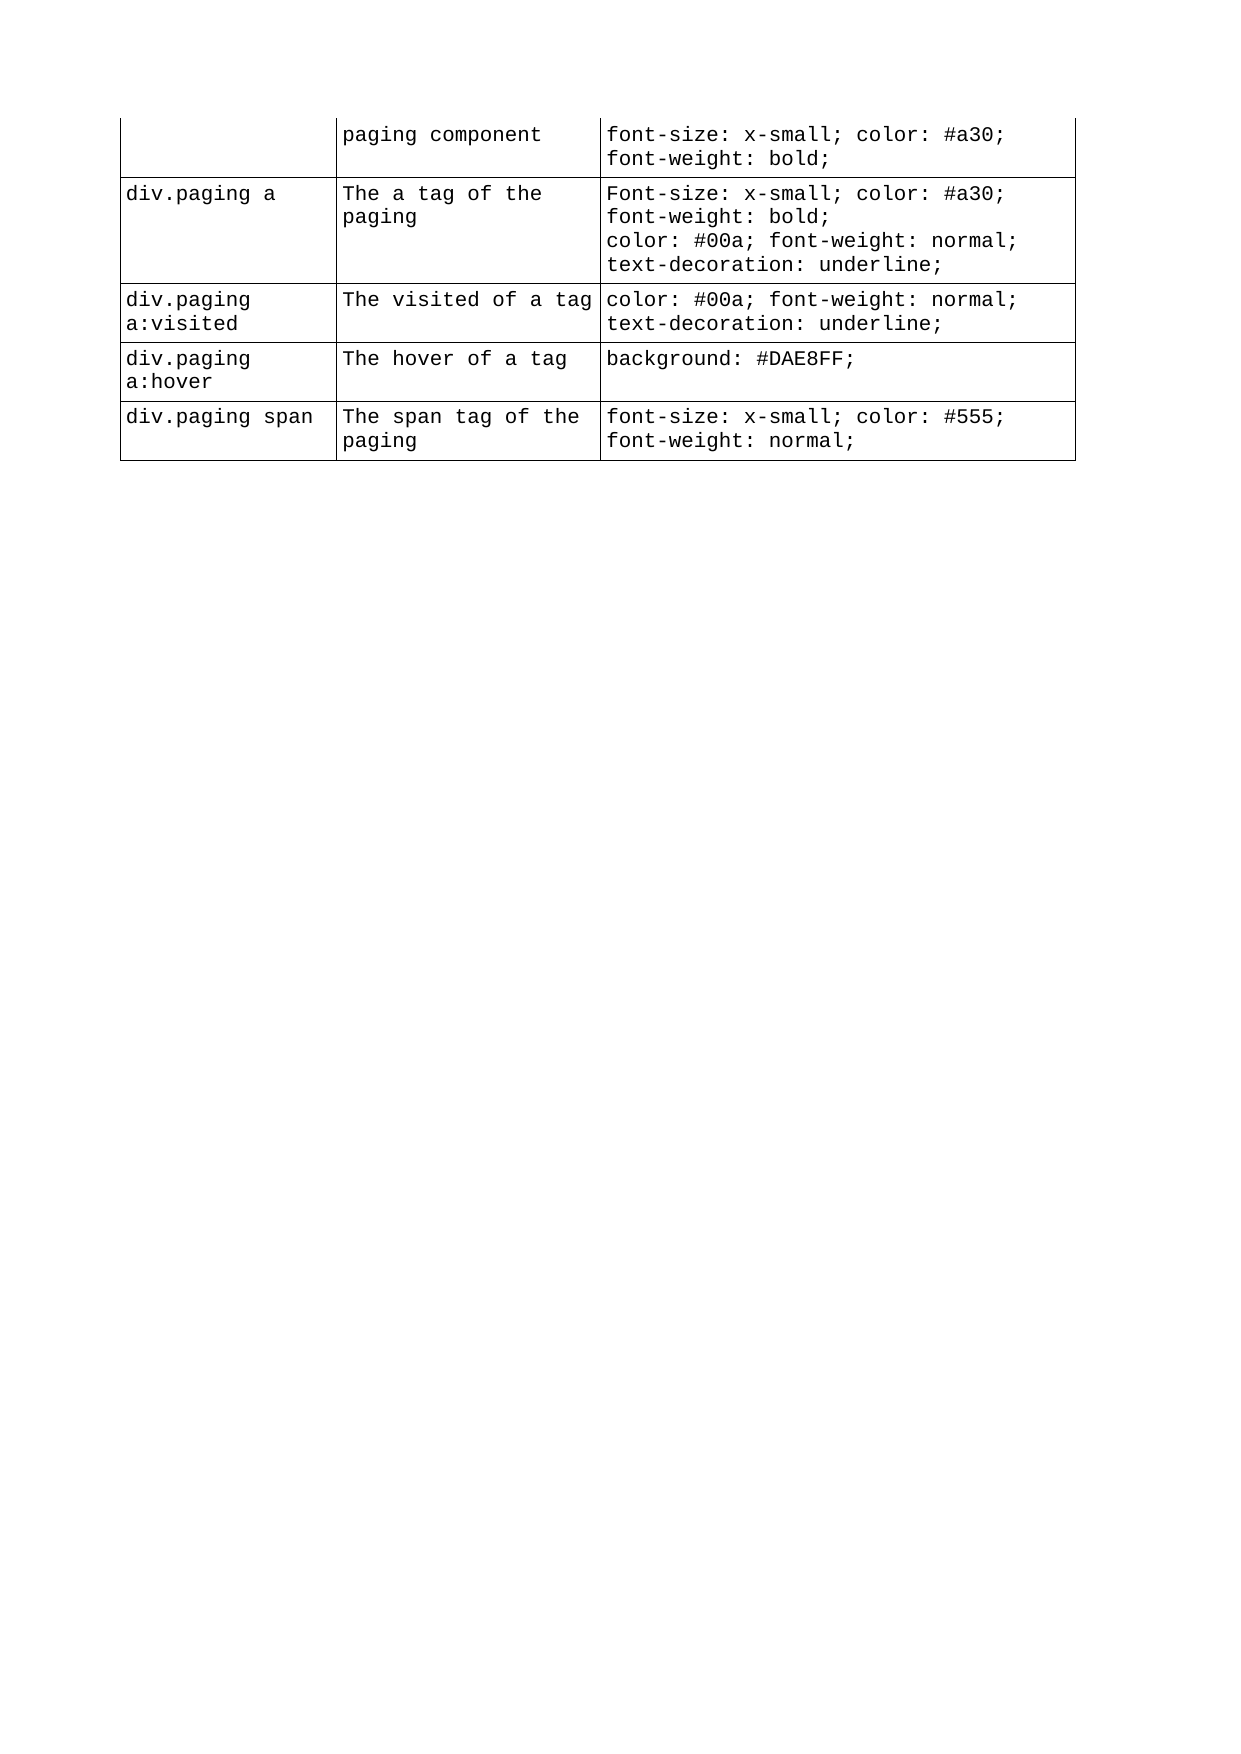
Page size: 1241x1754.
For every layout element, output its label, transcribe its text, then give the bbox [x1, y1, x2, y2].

table_cell color: #00a; font-weight: normal; text-decoration: underline; [601, 284, 1075, 342]
table_cell Font-size: x-small; color: #a30; font-weight: bold; color: #00a; font-weight: normal; text-decoration: underline; [601, 178, 1075, 283]
table_cell font-size: x-small; color: #a30; font-weight: bold; [601, 118, 1075, 177]
table_cell The hover of a tag [337, 343, 600, 401]
table_cell div.paging a:hover [121, 343, 336, 401]
table_cell [121, 118, 336, 177]
table_cell The a tag of the paging [337, 178, 600, 283]
table_cell div.paging a [121, 178, 336, 283]
table_cell div.paging span [121, 402, 336, 460]
table_cell font-size: x-small; color: #555; font-weight: normal; [601, 402, 1075, 460]
table_cell The visited of a tag [337, 284, 600, 342]
table_cell div.paging a:visited [121, 284, 336, 342]
table_cell background: #DAE8FF; [601, 343, 1075, 401]
table_cell The span tag of the paging [337, 402, 600, 460]
table_cell paging component [337, 118, 600, 177]
